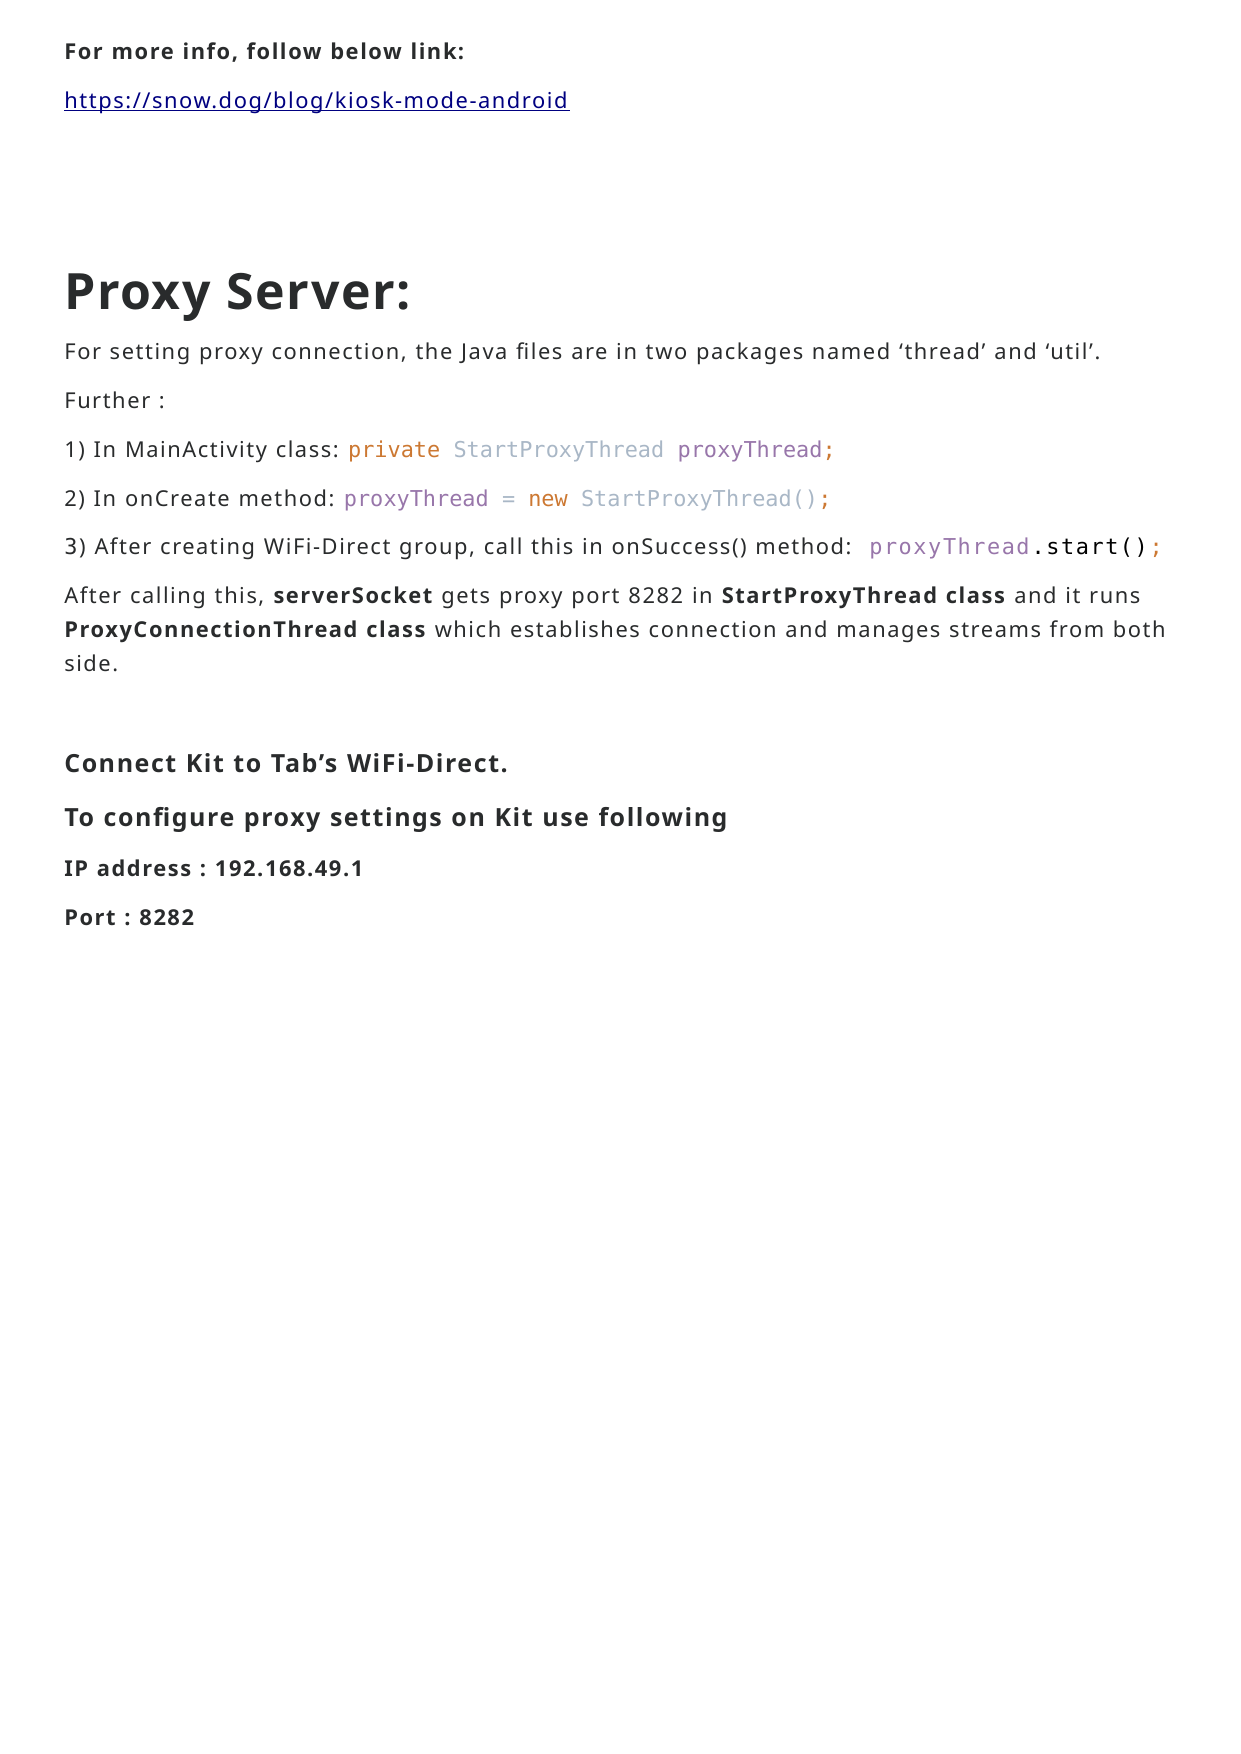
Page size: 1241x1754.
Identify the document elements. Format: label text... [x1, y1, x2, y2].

text Further : [64, 385, 1175, 415]
text To configure proxy settings on Kit use following [64, 800, 1175, 834]
text For setting proxy connection, the Java files are in two packages named ‘thread’ and ‘util’. [64, 336, 1175, 366]
text After calling this, serverSocket gets proxy port 8282 in StartProxyThread class and it runs ProxyConnectionThread class which establishes connection and manages streams from both side. [64, 580, 1175, 678]
text 2) In onCreate method: proxyThread = new StartProxyThread(); [64, 483, 1175, 512]
text IP address : 192.168.49.1 [64, 853, 1175, 883]
text https://snow.dog/blog/kiosk-mode-android [64, 85, 1175, 114]
text For more info, follow below link: [64, 36, 1175, 66]
subtitle Proxy Server: [64, 256, 1175, 324]
text Port : 8282 [64, 902, 1175, 932]
text Connect Kit to Tab’s WiFi-Direct. [64, 746, 1175, 780]
text 3) After creating WiFi-Direct group, call this in onSuccess() method: proxyThread.start(); [64, 531, 1175, 561]
text 1) In MainActivity class: private StartProxyThread proxyThread; [64, 434, 1175, 464]
